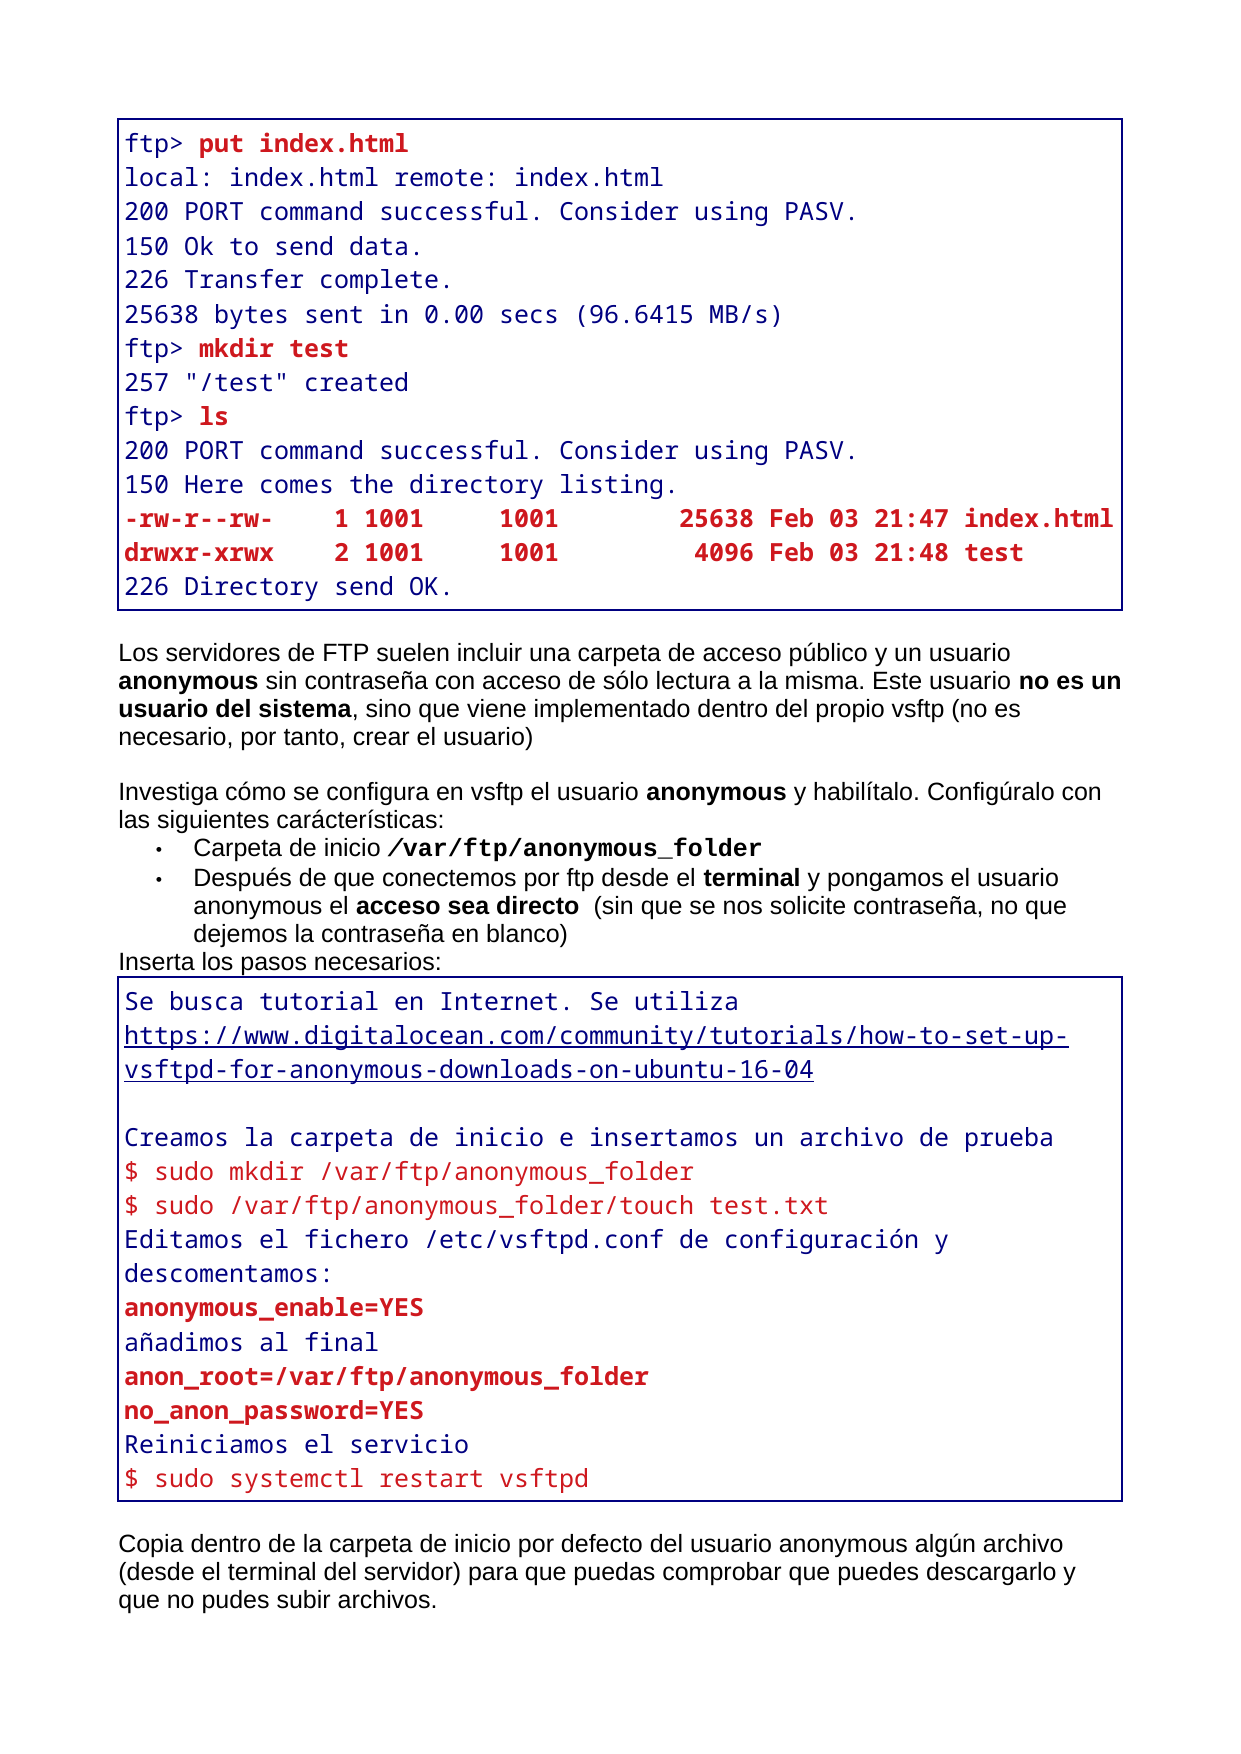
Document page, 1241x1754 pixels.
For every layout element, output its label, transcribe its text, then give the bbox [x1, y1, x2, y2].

text Copia dentro de la carpeta de inicio por defecto del usuario anonymous algún archivo (desde el terminal del servidor) para que puedas comprobar que puedes descargarlo y que no pudes subir archivos. [118, 1530, 1122, 1614]
list Carpeta de inicio /var/ftp/anonymous_folder [156, 834, 1122, 864]
table_header ftp> put index.html local: index.html remote: index.html 200 PORT command successful. Consider using PASV. 150 Ok to send data. 226 Transfer complete. 25638 bytes sent in 0.00 secs (96.6415 MB/s) ftp> mkdir test 257 "/test" created ftp> ls 200 PORT command successful. Consider using PASV. 150 Here comes the directory listing. -rw-r--rw- 1 1001 1001 25638 Feb 03 21:47 index.html drwxr-xrwx 2 1001 1001 4096 Feb 03 21:48 test 226 Directory send OK. [119, 120, 1121, 608]
text Los servidores de FTP suelen incluir una carpeta de acceso público y un usuario anonymous sin contraseña con acceso de sólo lectura a la misma. Este usuario no es un usuario del sistema, sino que viene implementado dentro del propio vsftp (no es necesario, por tanto, crear el usuario) [118, 638, 1122, 750]
list Después de que conectemos por ftp desde el terminal y pongamos el usuario anonymous el acceso sea directo (sin que se nos solicite contraseña, no que dejemos la contraseña en blanco) [156, 864, 1122, 948]
table_header Se busca tutorial en Internet. Se utiliza https://www.digitalocean.com/community/tutorials/how-to-set-up-vsftpd-for-anonymous-downloads-on-ubuntu-16-04 Creamos la carpeta de inicio e insertamos un archivo de prueba $ sudo mkdir /var/ftp/anonymous_folder $ sudo /var/ftp/anonymous_folder/touch test.txt Editamos el fichero /etc/vsftpd.conf de configuración y descomentamos: anonymous_enable=YES añadimos al final anon_root=/var/ftp/anonymous_folder no_anon_password=YES Reiniciamos el servicio $ sudo systemctl restart vsftpd [119, 978, 1121, 1500]
text Inserta los pasos necesarios: [118, 948, 1122, 976]
text Investiga cómo se configura en vsftp el usuario anonymous y habilítalo. Configúralo con las siguientes carácterísticas: [118, 778, 1122, 834]
